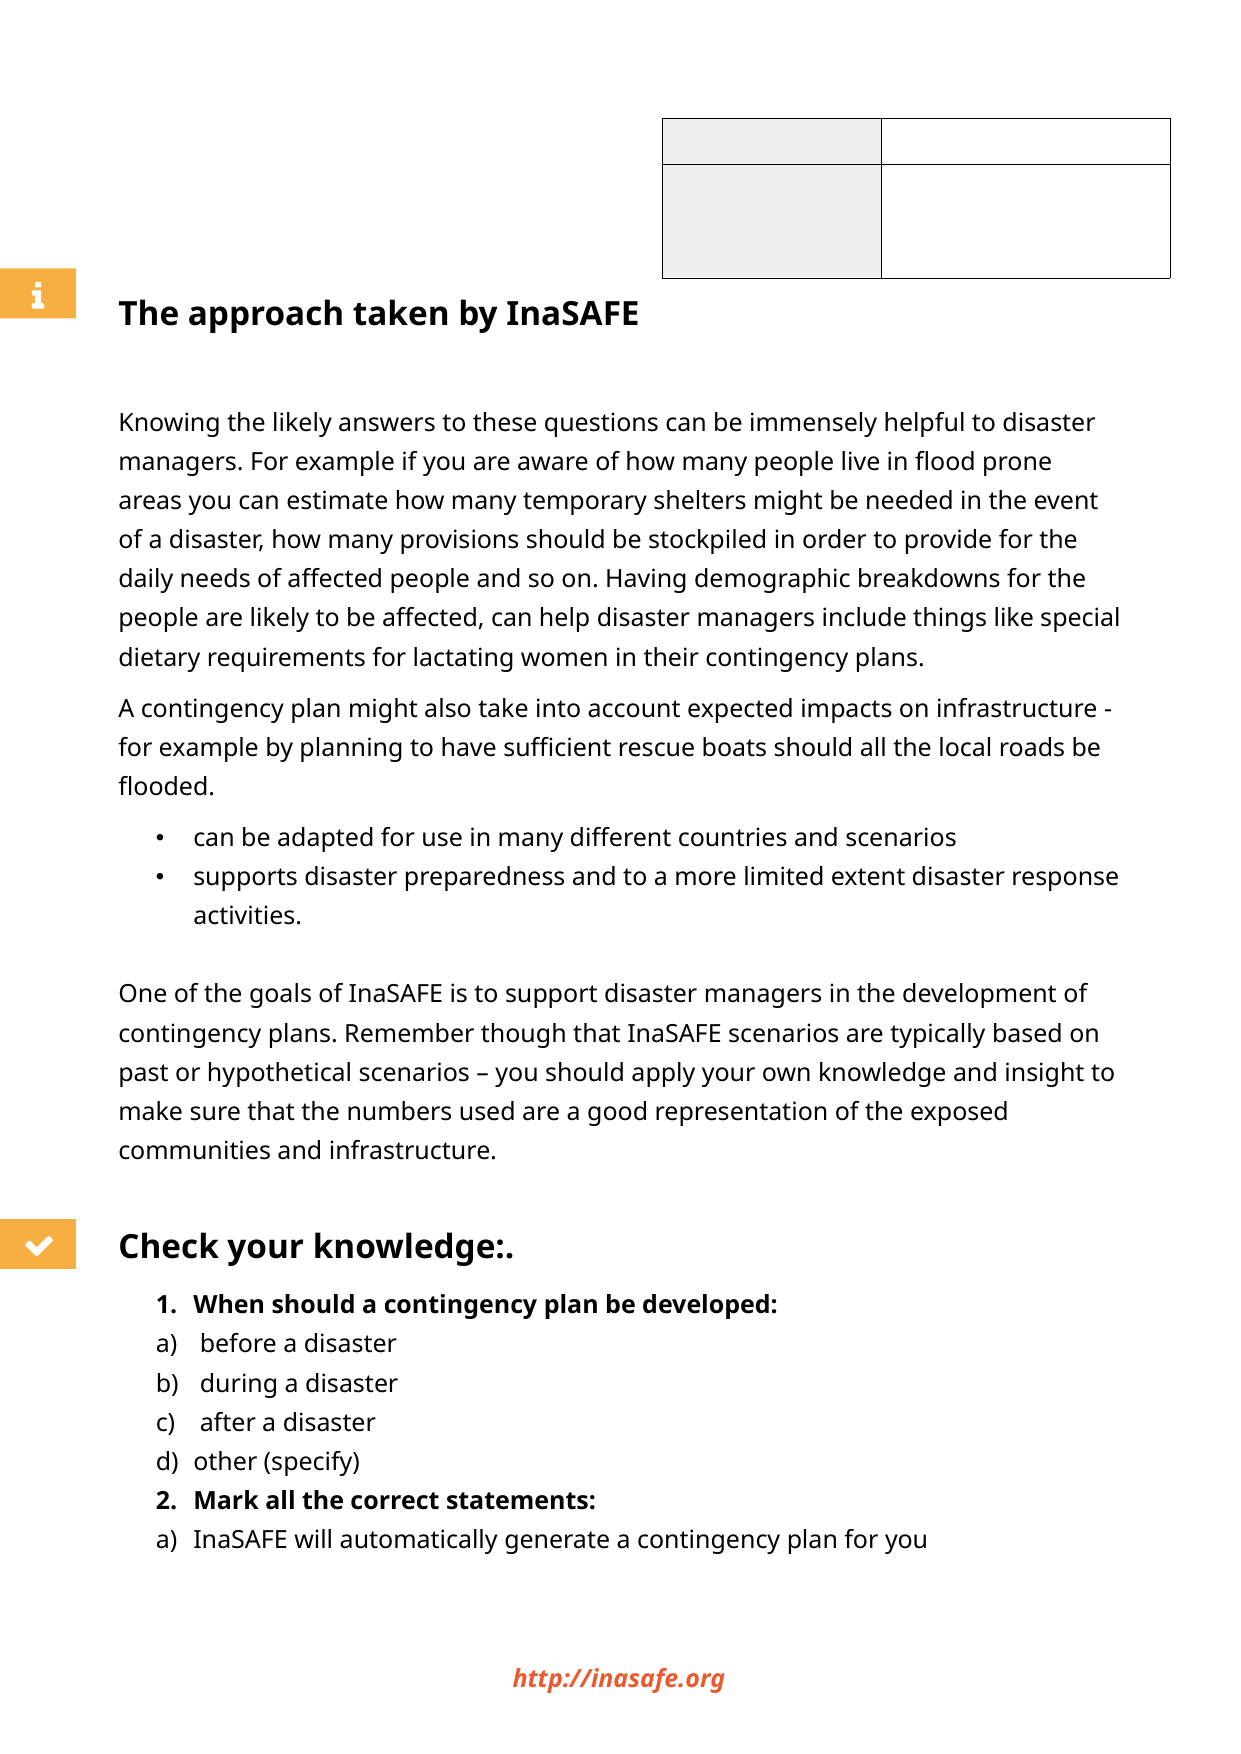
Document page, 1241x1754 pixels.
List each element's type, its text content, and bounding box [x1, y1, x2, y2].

table_cell [882, 119, 1170, 164]
list other (specify) [156, 1443, 1122, 1478]
list When should a contingency plan be developed: [156, 1287, 1122, 1321]
list Mark all the correct statements: [156, 1483, 1122, 1517]
table_cell [663, 119, 881, 164]
list supports disaster preparedness and to a more limited extent disaster response activities. [156, 859, 1122, 932]
text One of the goals of InaSAFE is to support disaster managers in the development of contingency plans. Remember though that InaSAFE scenarios are typically based on past or hypothetical scenarios – you should apply your own knowledge and insight to make sure that the numbers used are a good representation of the exposed communities and infrastructure. [118, 976, 1122, 1167]
table_cell [882, 165, 1170, 277]
list InaSAFE will automatically generate a contingency plan for you [156, 1522, 1122, 1556]
text A contingency plan might also take into account expected impacts on infrastructure - for example by planning to have sufficient rescue boats should all the local roads be flooded. [118, 690, 1122, 803]
table_cell [663, 165, 881, 277]
subtitle Check your knowledge:. [118, 1223, 1122, 1268]
subtitle The approach taken by InaSAFE [118, 289, 1122, 335]
list during a disaster [156, 1365, 1122, 1399]
text Knowing the likely answers to these questions can be immensely helpful to disaster managers. For example if you are aware of how many people live in flood prone areas you can estimate how many temporary shelters might be needed in the event of a disaster, how many provisions should be stockpiled in order to provide for the daily needs of affected people and so on. Having demographic breakdowns for the people are likely to be affected, can help disaster managers include things like special dietary requirements for lactating women in their contingency plans. [118, 404, 1122, 673]
list after a disaster [156, 1404, 1122, 1438]
list can be adapted for use in many different countries and scenarios [156, 819, 1122, 853]
list before a disaster [156, 1326, 1122, 1360]
